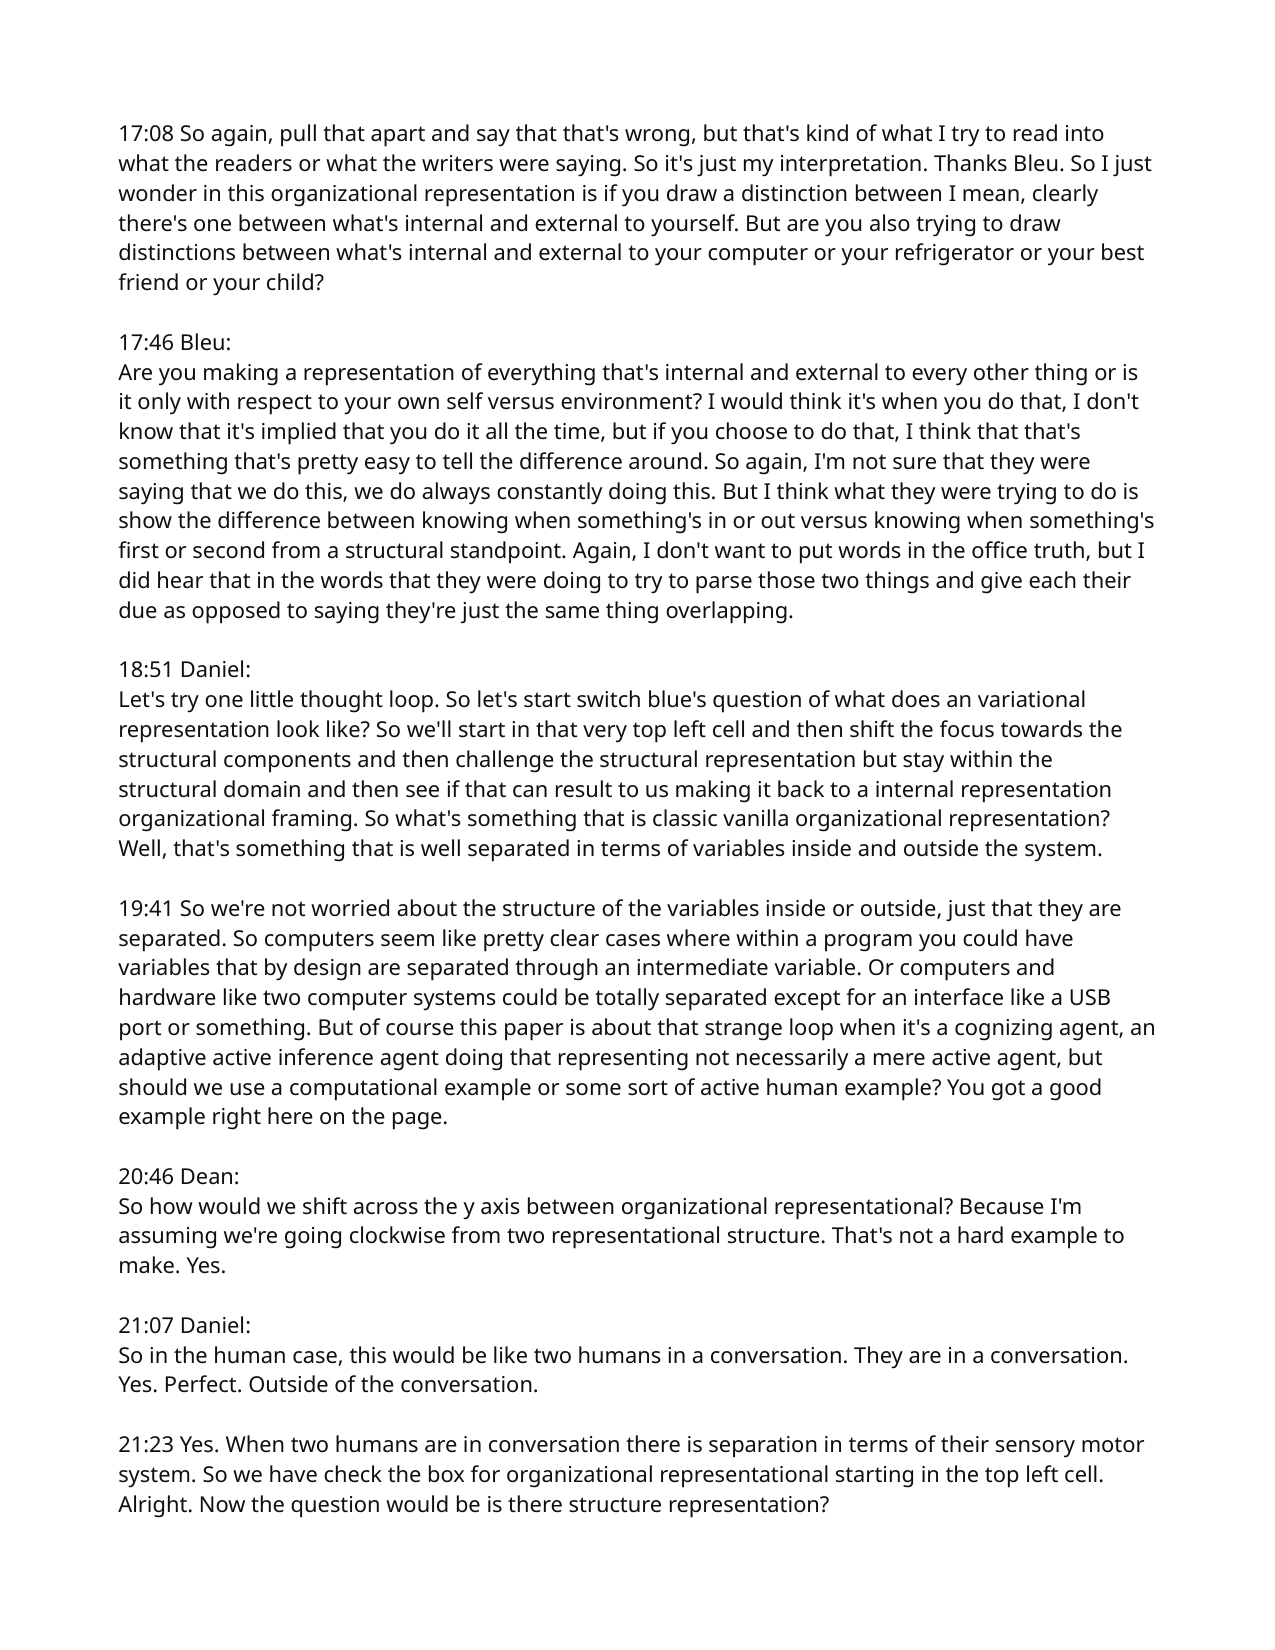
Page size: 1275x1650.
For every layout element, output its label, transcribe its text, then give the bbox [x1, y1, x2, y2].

text 17:08 So again, pull that apart and say that that's wrong, but that's kind of what I try to read into what the readers or what the writers were saying. So it's just my interpretation. Thanks Bleu. So I just wonder in this organizational representation is if you draw a distinction between I mean, clearly there's one between what's internal and external to yourself. But are you also trying to draw distinctions between what's internal and external to your computer or your refrigerator or your best friend or your child? 17:46 Bleu: Are you making a representation of everything that's internal and external to every other thing or is it only with respect to your own self versus environment? I would think it's when you do that, I don't know that it's implied that you do it all the time, but if you choose to do that, I think that that's something that's pretty easy to tell the difference around. So again, I'm not sure that they were saying that we do this, we do always constantly doing this. But I think what they were trying to do is show the difference between knowing when something's in or out versus knowing when something's first or second from a structural standpoint. Again, I don't want to put words in the office truth, but I did hear that in the words that they were doing to try to parse those two things and give each their due as opposed to saying they're just the same thing overlapping. 18:51 Daniel: Let's try one little thought loop. So let's start switch blue's question of what does an variational representation look like? So we'll start in that very top left cell and then shift the focus towards the structural components and then challenge the structural representation but stay within the structural domain and then see if that can result to us making it back to a internal representation organizational framing. So what's something that is classic vanilla organizational representation? Well, that's something that is well separated in terms of variables inside and outside the system. 19:41 So we're not worried about the structure of the variables inside or outside, just that they are separated. So computers seem like pretty clear cases where within a program you could have variables that by design are separated through an intermediate variable. Or computers and hardware like two computer systems could be totally separated except for an interface like a USB port or something. But of course this paper is about that strange loop when it's a cognizing agent, an adaptive active inference agent doing that representing not necessarily a mere active agent, but should we use a computational example or some sort of active human example? You got a good example right here on the page. 20:46 Dean: So how would we shift across the y axis between organizational representational? Because I'm assuming we're going clockwise from two representational structure. That's not a hard example to make. Yes. 21:07 Daniel: So in the human case, this would be like two humans in a conversation. They are in a conversation. Yes. Perfect. Outside of the conversation. 21:23 Yes. When two humans are in conversation there is separation in terms of their sensory motor system. So we have check the box for organizational representational starting in the top left cell. Alright. Now the question would be is there structure representation? [118, 118, 1157, 1518]
